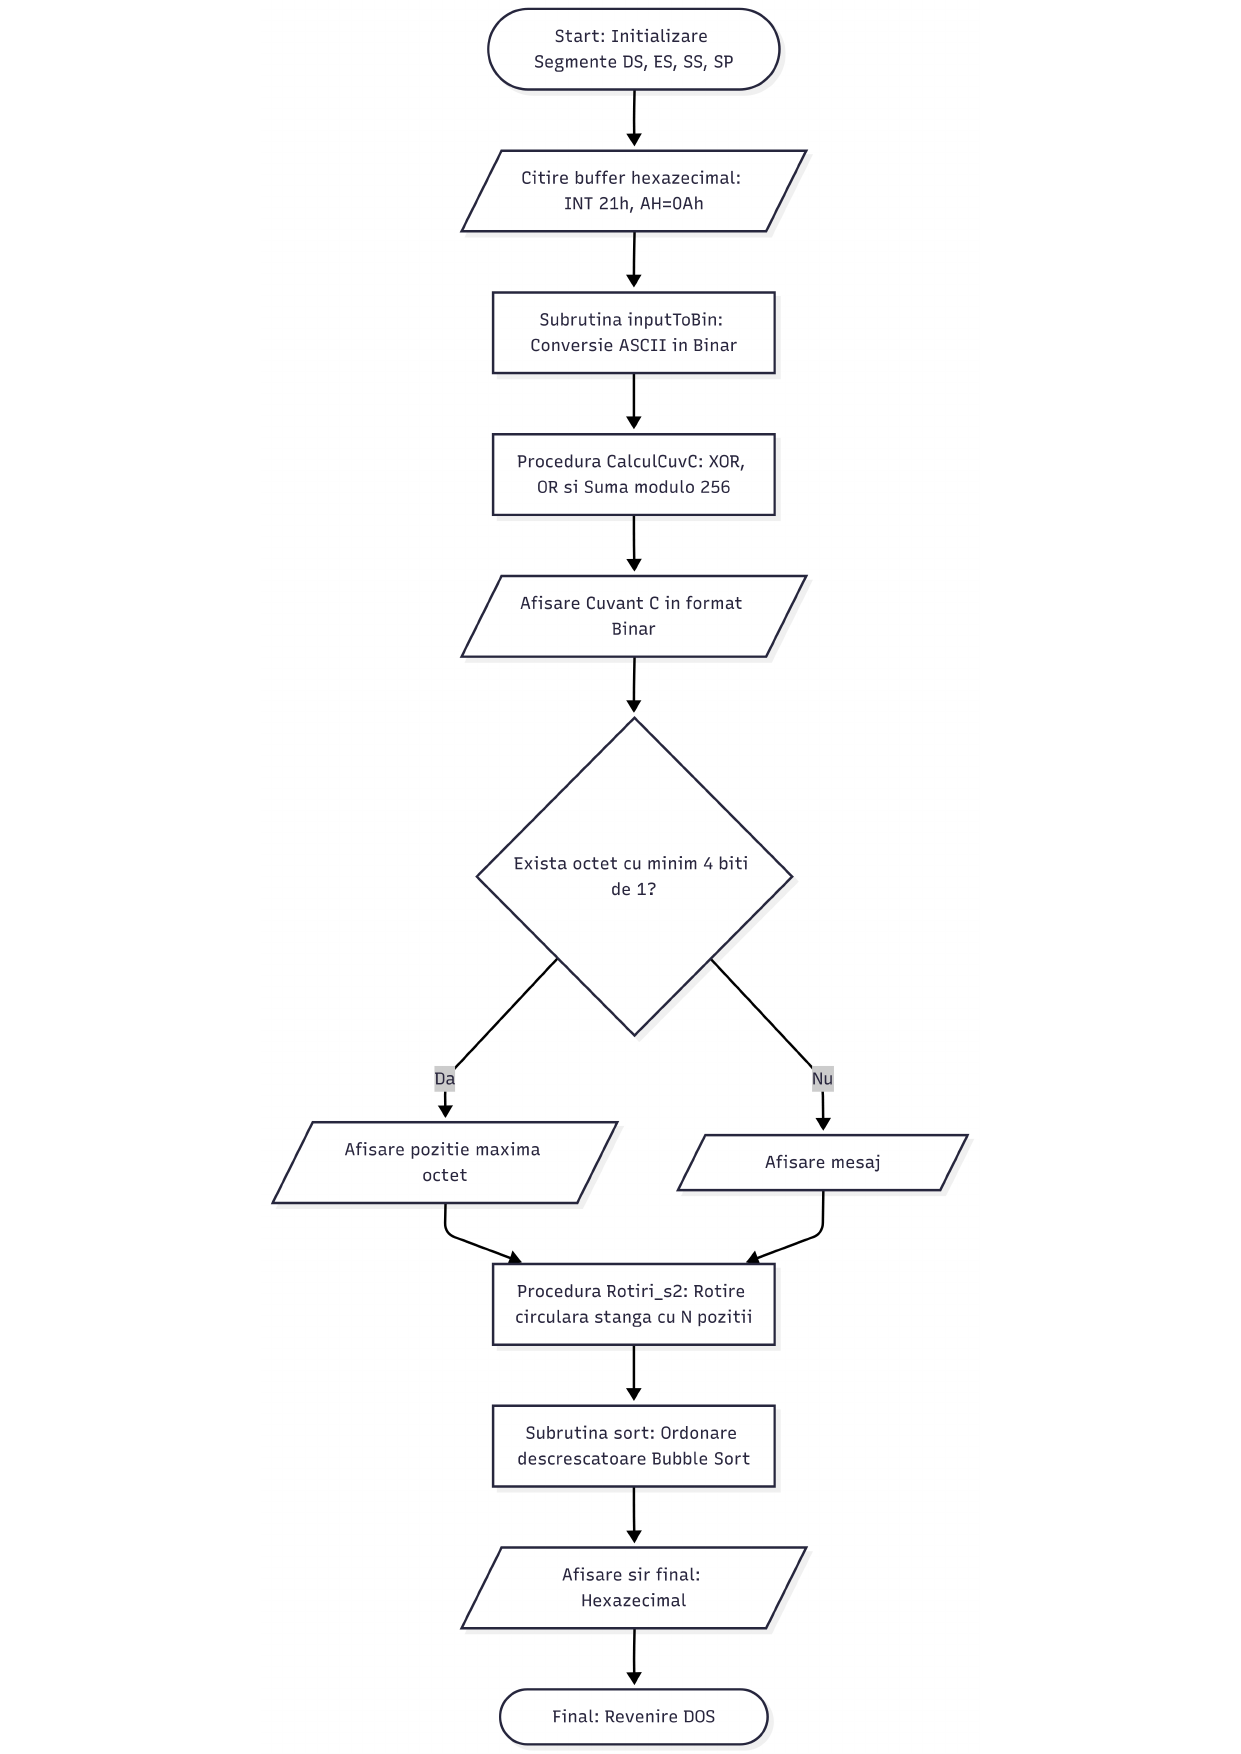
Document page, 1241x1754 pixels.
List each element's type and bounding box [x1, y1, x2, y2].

picture [260, 0, 980, 1754]
